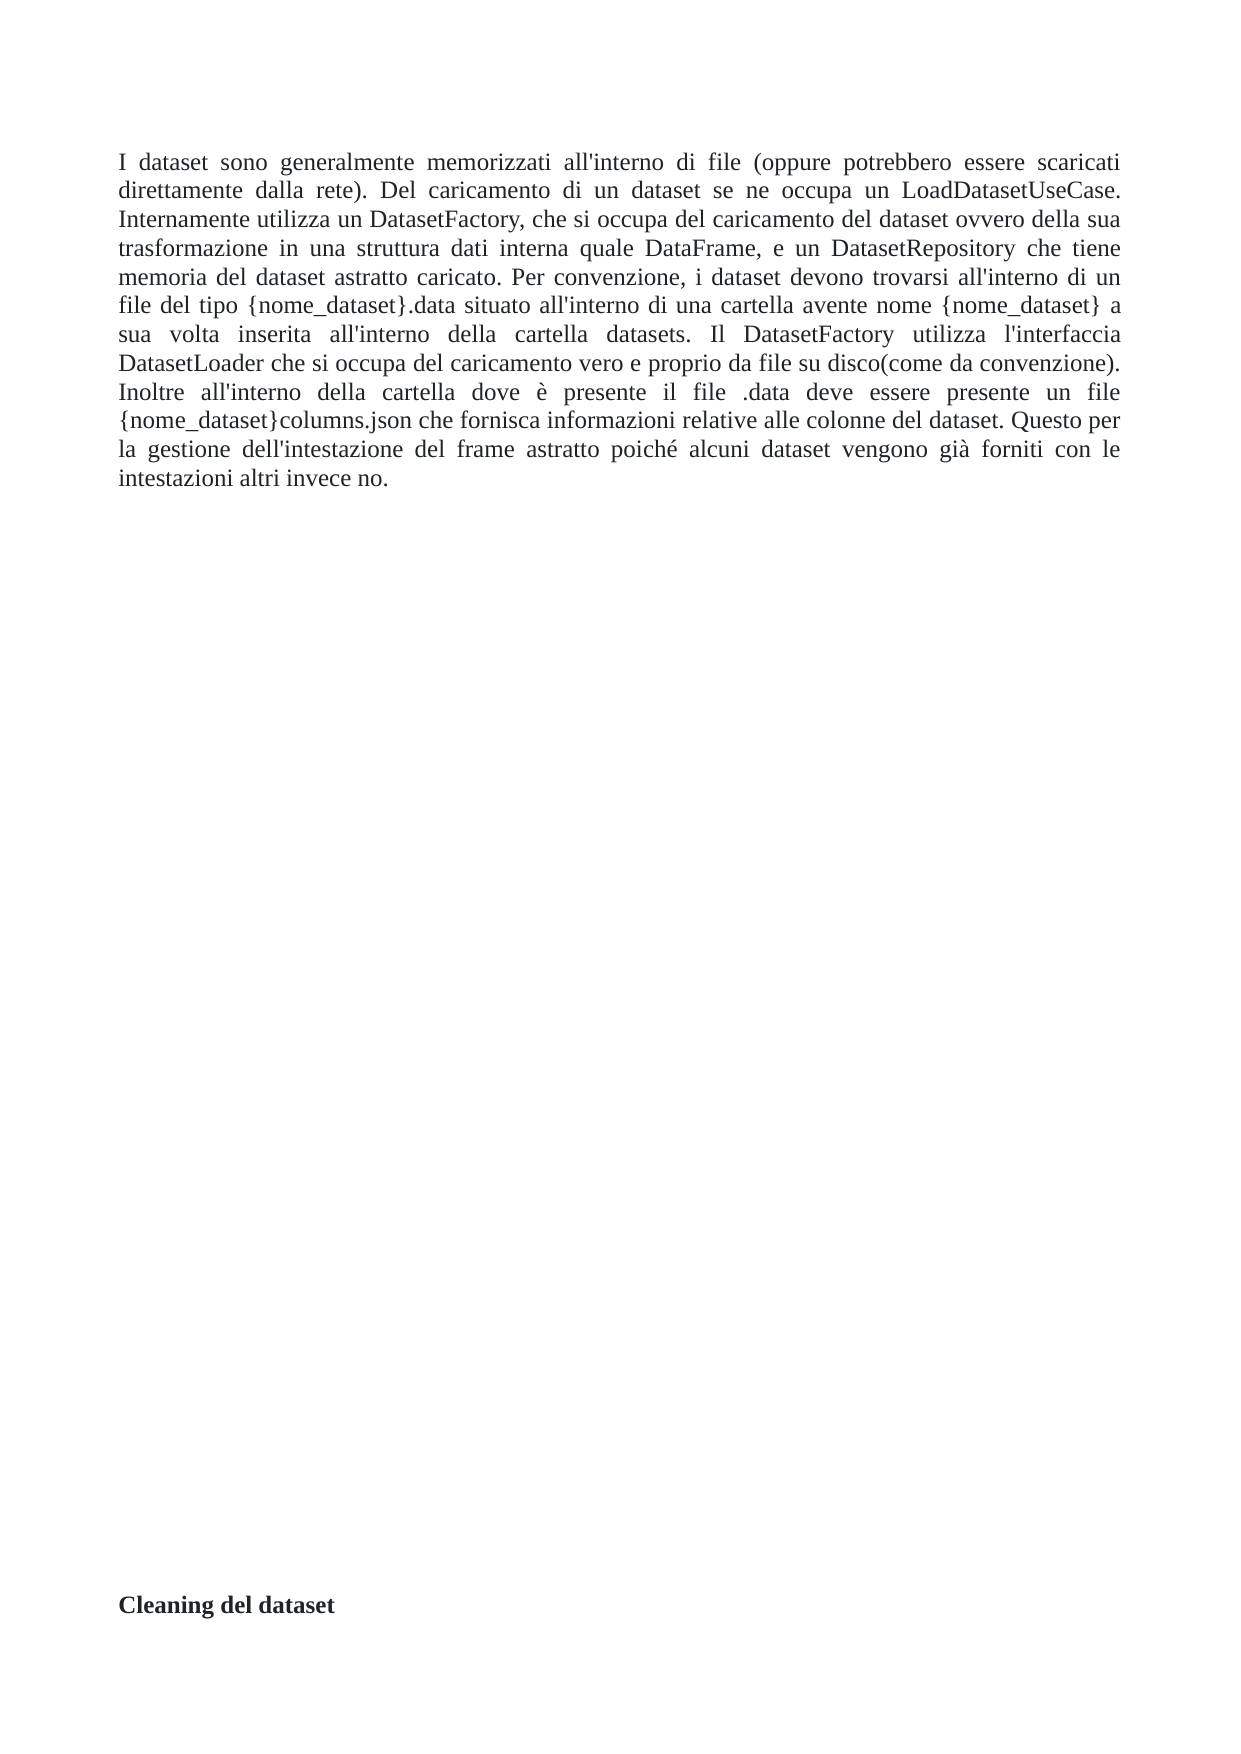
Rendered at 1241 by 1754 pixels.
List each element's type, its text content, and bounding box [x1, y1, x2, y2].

text Cleaning del dataset [118, 1590, 1122, 1618]
text I dataset sono generalmente memorizzati all'interno di file (oppure potrebbero essere scaricati direttamente dalla rete). Del caricamento di un dataset se ne occupa un LoadDatasetUseCase. Internamente utilizza un DatasetFactory, che si occupa del caricamento del dataset ovvero della sua trasformazione in una struttura dati interna quale DataFrame, e un DatasetRepository che tiene memoria del dataset astratto caricato. Per convenzione, i dataset devono trovarsi all'interno di un file del tipo {nome_dataset}.data situato all'interno di una cartella avente nome {nome_dataset} a sua volta inserita all'interno della cartella datasets. Il DatasetFactory utilizza l'interfaccia DatasetLoader che si occupa del caricamento vero e proprio da file su disco(come da convenzione). Inoltre all'interno della cartella dove è presente il file .data deve essere presente un file {nome_dataset}columns.json che fornisca informazioni relative alle colonne del dataset. Questo per la gestione dell'intestazione del frame astratto poiché alcuni dataset vengono già forniti con le intestazioni altri invece no. [118, 147, 1122, 492]
